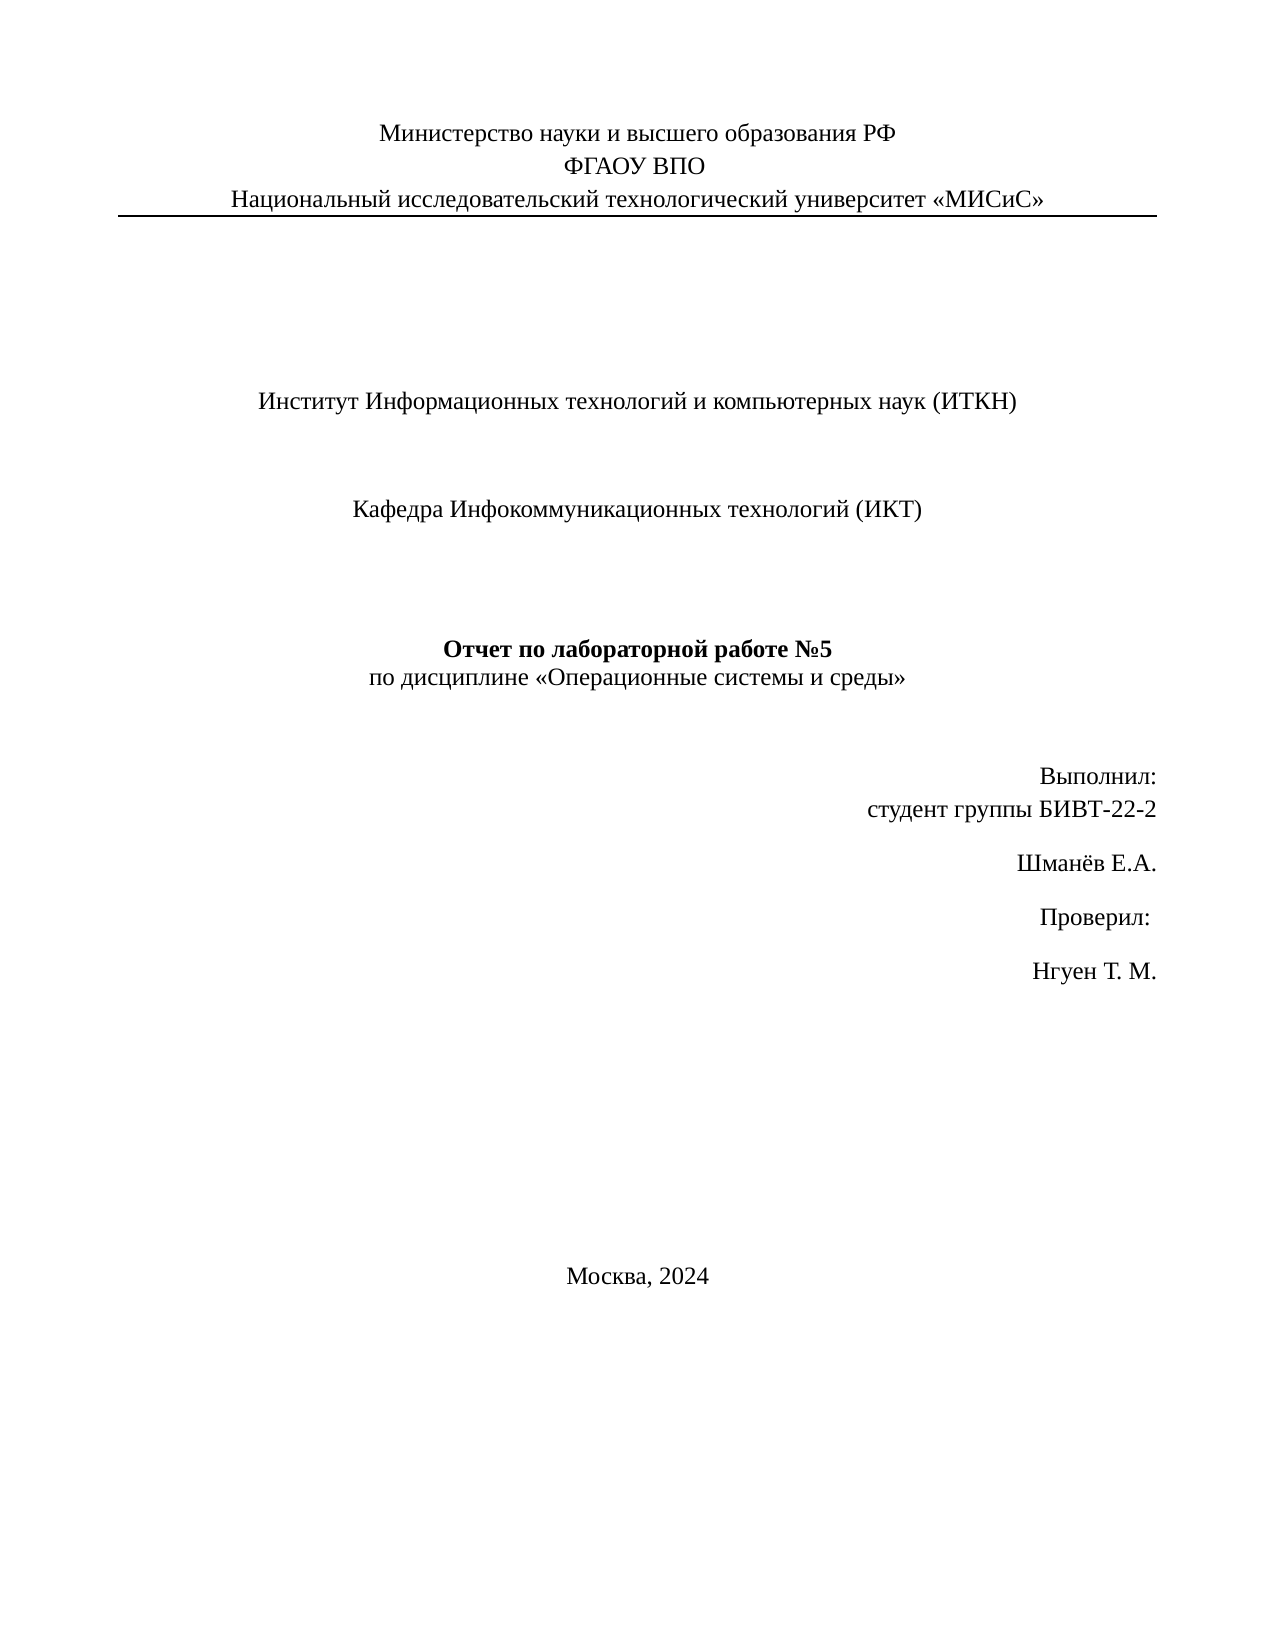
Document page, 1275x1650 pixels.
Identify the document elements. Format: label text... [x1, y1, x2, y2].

text Выполнил: студент группы БИВТ-22-2 [118, 761, 1157, 823]
text Национальный исследовательский технологический университет «МИСиС» [118, 184, 1157, 215]
text Отчет по лабораторной работе №5 [118, 634, 1157, 662]
text Нгуен Т. М. [118, 956, 1157, 984]
text Министерство науки и высшего образования РФ ФГАОУ ВПО [118, 118, 1157, 180]
text Кафедра Инфокоммуникационных технологий (ИКТ) [118, 494, 1157, 522]
text Москва, 2024 [118, 1261, 1157, 1290]
text Институт Информационных технологий и компьютерных наук (ИТКН) [118, 386, 1157, 415]
text по дисциплине «Операционные системы и среды» [118, 662, 1157, 691]
text Проверил: [118, 902, 1157, 931]
text Шманёв Е.А. [118, 848, 1157, 877]
